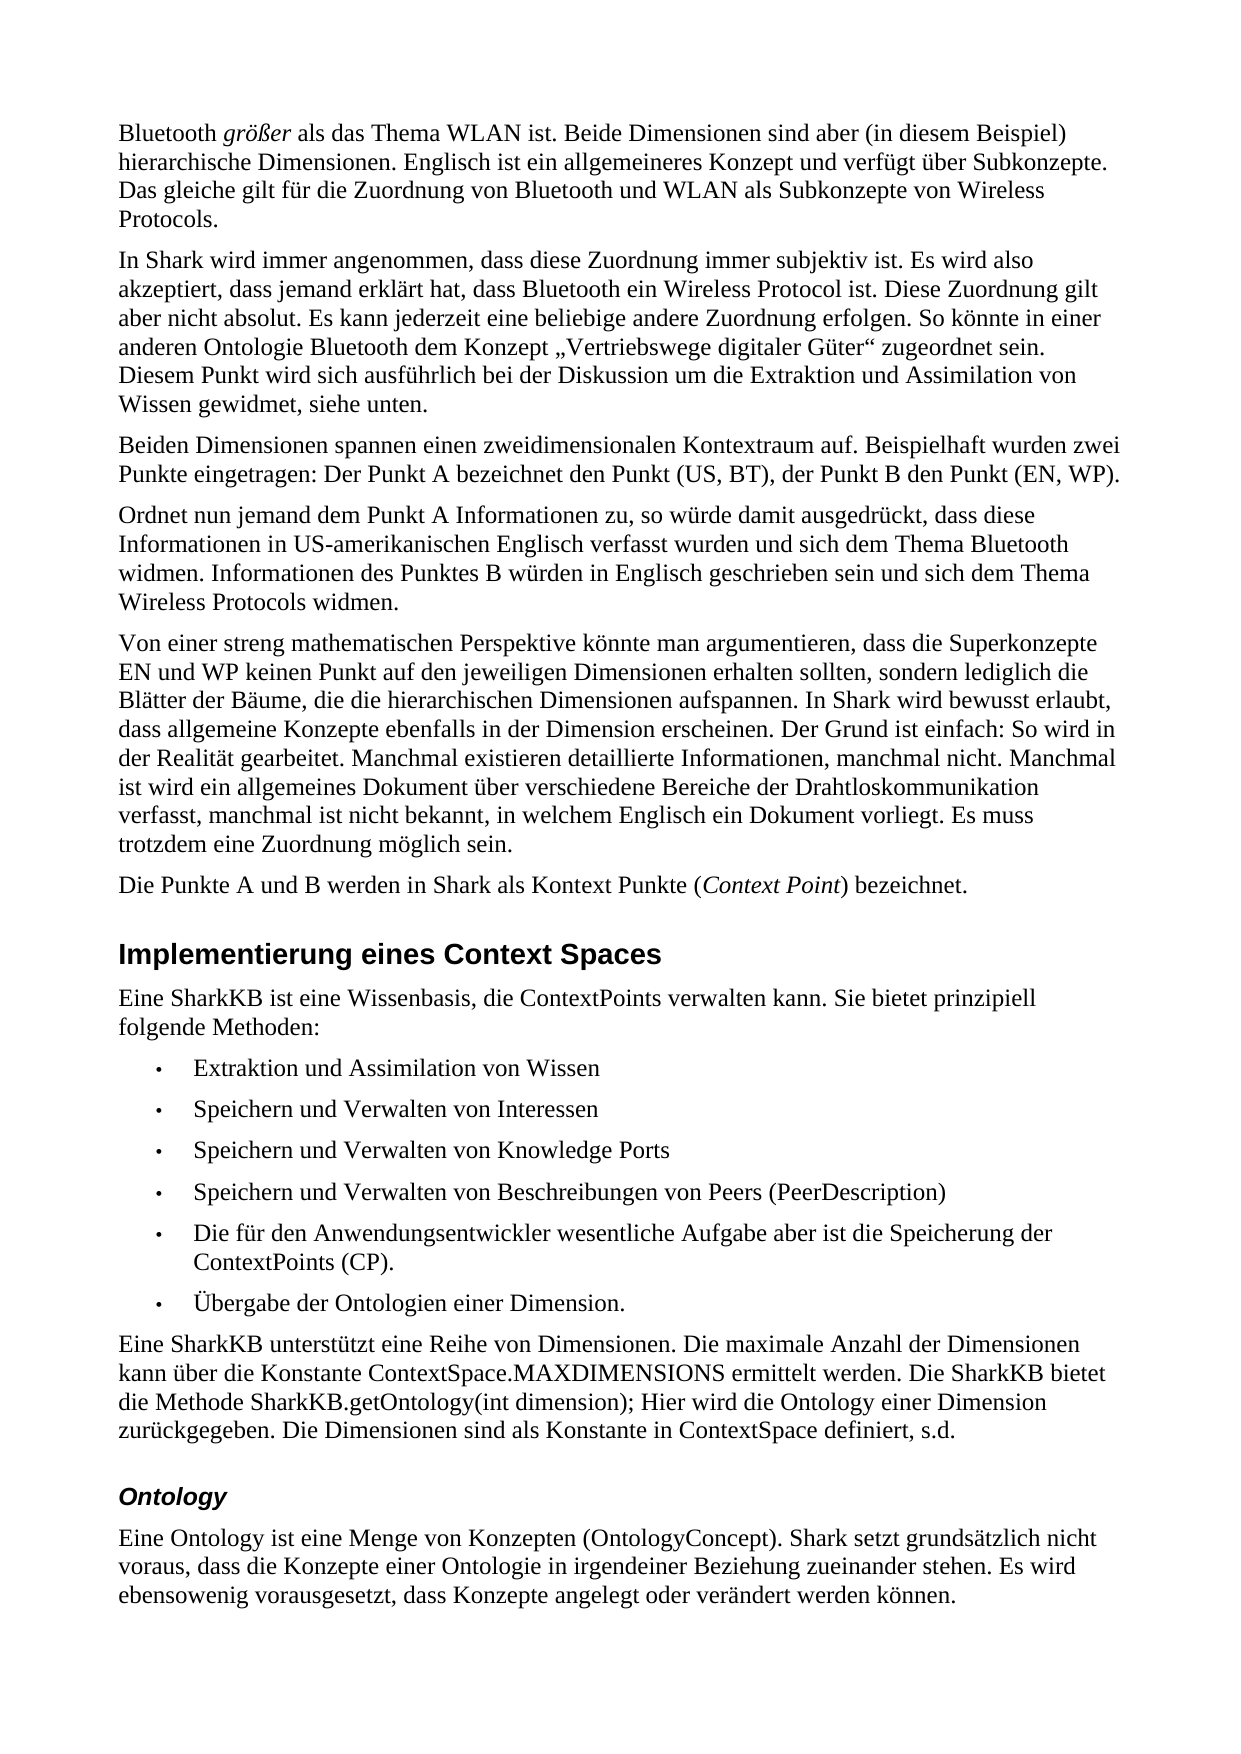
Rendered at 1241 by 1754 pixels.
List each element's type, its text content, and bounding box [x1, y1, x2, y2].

list Speichern und Verwalten von Beschreibungen von Peers (PeerDescription) [156, 1177, 1122, 1205]
text Ordnet nun jemand dem Punkt A Informationen zu, so würde damit ausgedrückt, dass diese Informationen in US-amerikanischen Englisch verfasst wurden und sich dem Thema Bluetooth widmen. Informationen des Punktes B würden in Englisch geschrieben sein und sich dem Thema Wireless Protocols widmen. [118, 501, 1122, 616]
text Von einer streng mathematischen Perspektive könnte man argumentieren, dass die Superkonzepte EN und WP keinen Punkt auf den jeweiligen Dimensionen erhalten sollten, sondern lediglich die Blätter der Bäume, die die hierarchischen Dimensionen aufspannen. In Shark wird bewusst erlaubt, dass allgemeine Konzepte ebenfalls in der Dimension erscheinen. Der Grund ist einfach: So wird in der Realität gearbeitet. Manchmal existieren detaillierte Informationen, manchmal nicht. Manchmal ist wird ein allgemeines Dokument über verschiedene Bereiche der Drahtloskommunikation verfasst, manchmal ist nicht bekannt, in welchem Englisch ein Dokument vorliegt. Es muss trotzdem eine Zuordnung möglich sein. [118, 628, 1122, 858]
text In Shark wird immer angenommen, dass diese Zuordnung immer subjektiv ist. Es wird also akzeptiert, dass jemand erklärt hat, dass Bluetooth ein Wireless Protocol ist. Diese Zuordnung gilt aber nicht absolut. Es kann jederzeit eine beliebige andere Zuordnung erfolgen. So könnte in einer anderen Ontologie Bluetooth dem Konzept „Vertriebswege digitaler Güter“ zugeordnet sein. Diesem Punkt wird sich ausführlich bei der Diskussion um die Extraktion und Assimilation von Wissen gewidmet, siehe unten. [118, 246, 1122, 418]
list Die für den Anwendungsentwickler wesentliche Aufgabe aber ist die Speicherung der ContextPoints (CP). [156, 1218, 1122, 1275]
subtitle Implementierung eines Context Spaces [118, 937, 1122, 970]
text Eine SharkKB unterstützt eine Reihe von Dimensionen. Die maximale Anzahl der Dimensionen kann über die Konstante ContextSpace.MAXDIMENSIONS ermittelt werden. Die SharkKB bietet die Methode SharkKB.getOntology(int dimension); Hier wird die Ontology einer Dimension zurückgegeben. Die Dimensionen sind als Konstante in ContextSpace definiert, s.d. [118, 1329, 1122, 1444]
list Übergabe der Ontologien einer Dimension. [156, 1288, 1122, 1317]
text Beiden Dimensionen spannen einen zweidimensionalen Kontextraum auf. Beispielhaft wurden zwei Punkte eingetragen: Der Punkt A bezeichnet den Punkt (US, BT), der Punkt B den Punkt (EN, WP). [118, 431, 1122, 488]
text Eine Ontology ist eine Menge von Konzepten (OntologyConcept). Shark setzt grundsätzlich nicht voraus, dass die Konzepte einer Ontologie in irgendeiner Beziehung zueinander stehen. Es wird ebensowenig vorausgesetzt, dass Konzepte angelegt oder verändert werden können. [118, 1523, 1122, 1609]
text Die Punkte A und B werden in Shark als Kontext Punkte (Context Point) bezeichnet. [118, 871, 1122, 899]
text Eine SharkKB ist eine Wissenbasis, die ContextPoints verwalten kann. Sie bietet prinzipiell folgende Methoden: [118, 983, 1122, 1040]
text Bluetooth größer als das Thema WLAN ist. Beide Dimensionen sind aber (in diesem Beispiel) hierarchische Dimensionen. Englisch ist ein allgemeineres Konzept und verfügt über Subkonzepte. Das gleiche gilt für die Zuordnung von Bluetooth und WLAN als Subkonzepte von Wireless Protocols. [118, 118, 1122, 233]
list Extraktion und Assimilation von Wissen [156, 1053, 1122, 1082]
subtitle Ontology [118, 1482, 1122, 1510]
list Speichern und Verwalten von Knowledge Ports [156, 1135, 1122, 1164]
list Speichern und Verwalten von Interessen [156, 1094, 1122, 1123]
